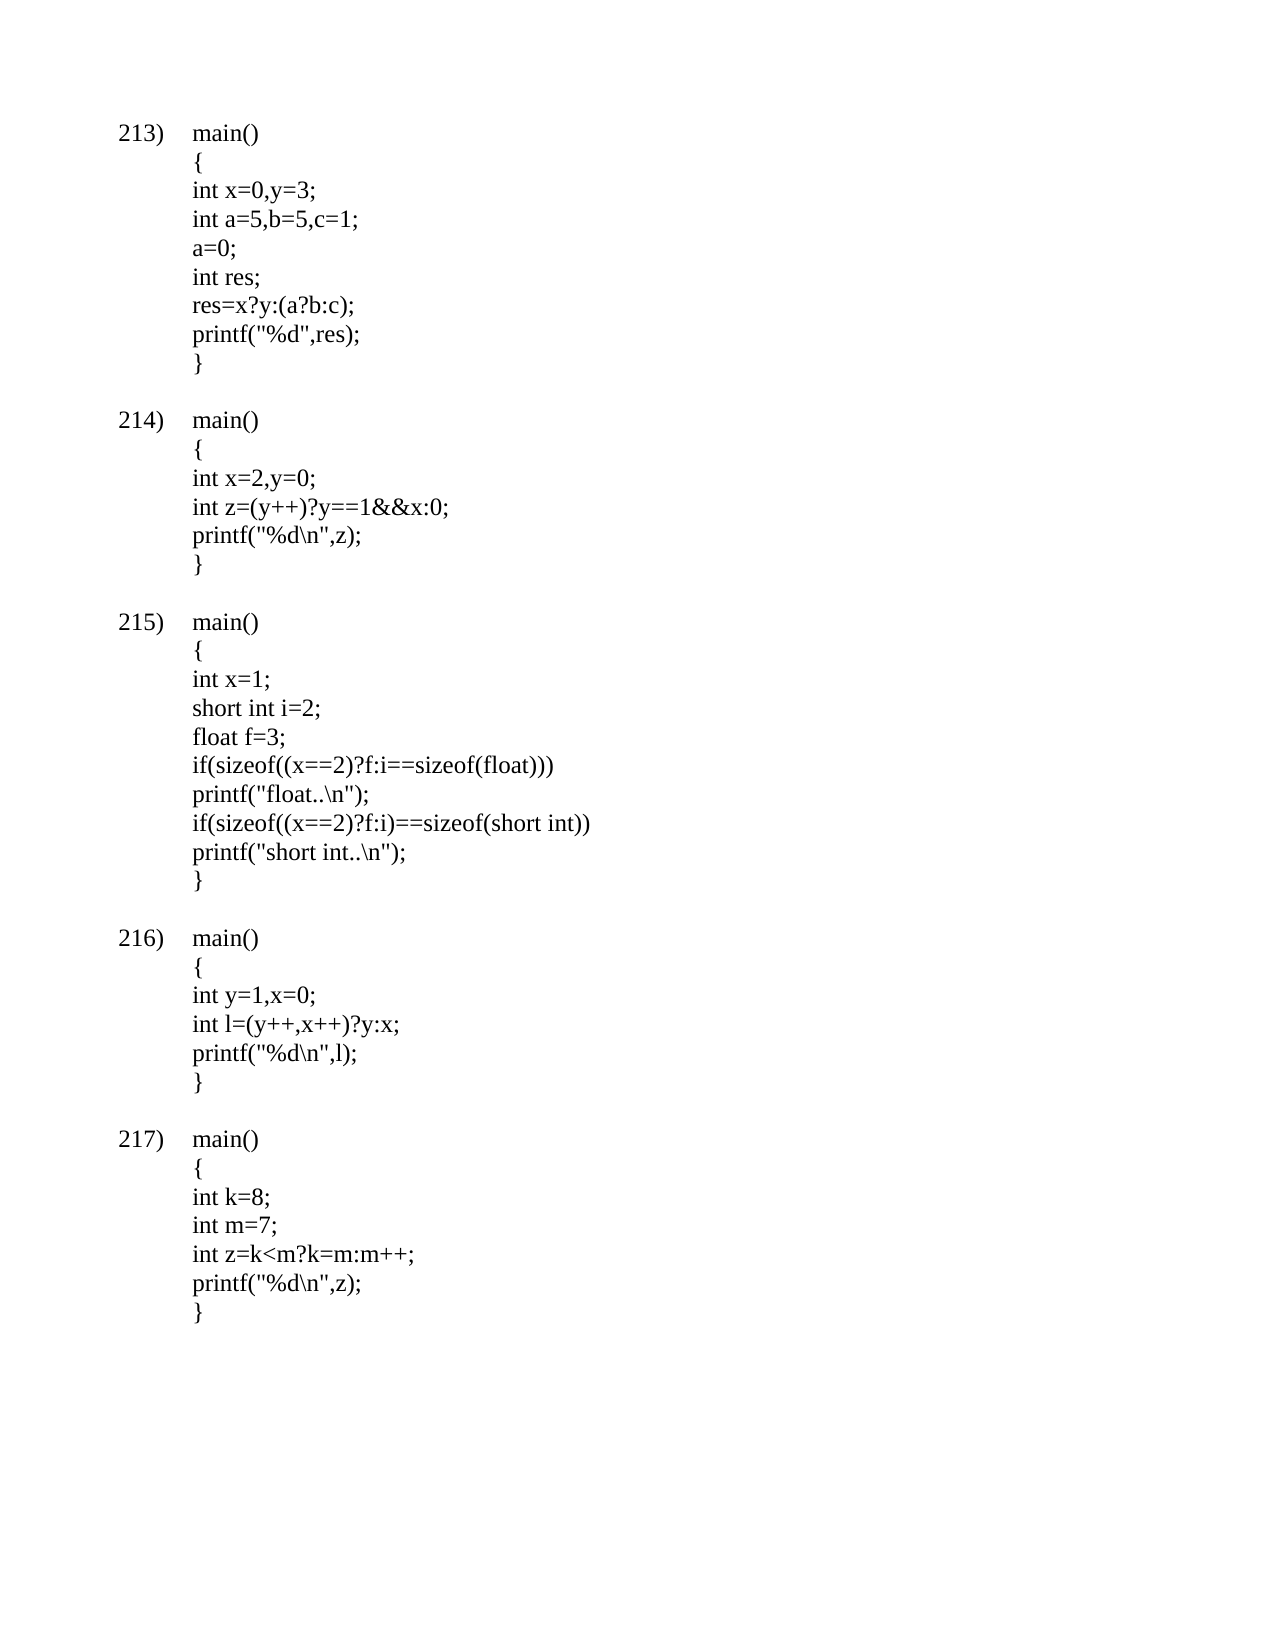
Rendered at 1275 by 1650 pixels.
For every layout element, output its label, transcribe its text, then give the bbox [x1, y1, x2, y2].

text int x=1; [118, 664, 1157, 693]
text short int i=2; [118, 693, 1157, 722]
text printf("%d\n",l); [118, 1038, 1157, 1067]
text int a=5,b=5,c=1; [118, 204, 1157, 233]
text int z=k<m?k=m:m++; [118, 1239, 1157, 1268]
text printf("float..\n"); [118, 779, 1157, 808]
text res=x?y:(a?b:c); [118, 291, 1157, 319]
text int x=2,y=0; [118, 463, 1157, 492]
text } [118, 1067, 1157, 1096]
text printf("%d",res); [118, 319, 1157, 348]
text { [118, 434, 1157, 463]
text int m=7; [118, 1211, 1157, 1239]
text 217) main() [118, 1124, 1157, 1153]
text } [118, 549, 1157, 578]
text int l=(y++,x++)?y:x; [118, 1009, 1157, 1038]
text { [118, 147, 1157, 176]
text } [118, 348, 1157, 377]
text float f=3; [118, 722, 1157, 751]
text if(sizeof((x==2)?f:i)==sizeof(short int)) [118, 808, 1157, 837]
text { [118, 952, 1157, 981]
text 213) main() [118, 118, 1157, 147]
text int res; [118, 262, 1157, 291]
text printf("%d\n",z); [118, 1268, 1157, 1297]
text 216) main() [118, 923, 1157, 952]
text printf("%d\n",z); [118, 521, 1157, 549]
text printf("short int..\n"); [118, 837, 1157, 866]
text if(sizeof((x==2)?f:i==sizeof(float))) [118, 751, 1157, 779]
text int x=0,y=3; [118, 176, 1157, 204]
text } [118, 1297, 1157, 1326]
text } [118, 866, 1157, 894]
text { [118, 636, 1157, 664]
text a=0; [118, 233, 1157, 262]
text 215) main() [118, 607, 1157, 636]
text { [118, 1153, 1157, 1182]
text int z=(y++)?y==1&&x:0; [118, 492, 1157, 521]
text int y=1,x=0; [118, 981, 1157, 1009]
text 214) main() [118, 406, 1157, 434]
text int k=8; [118, 1182, 1157, 1211]
